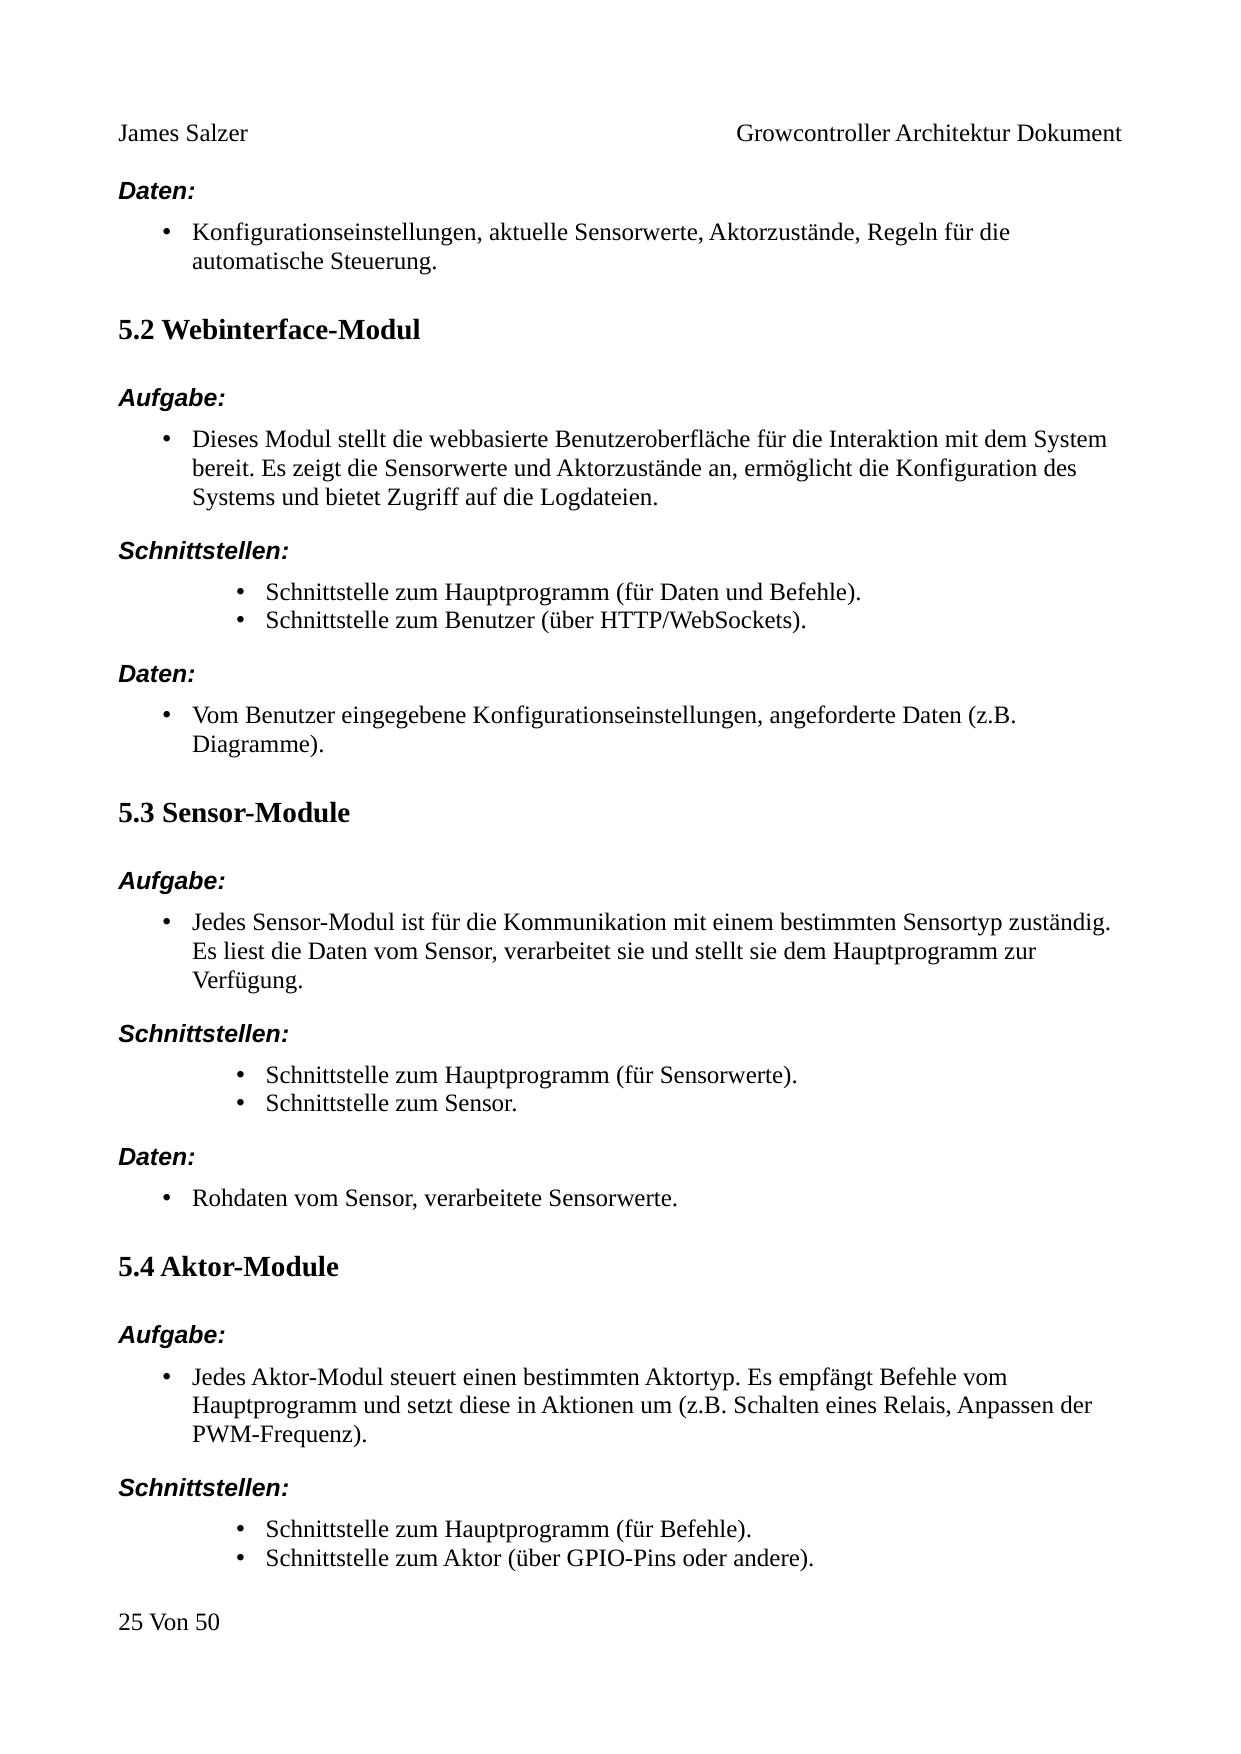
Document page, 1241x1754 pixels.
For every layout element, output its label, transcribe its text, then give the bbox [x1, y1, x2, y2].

subtitle Aufgabe: [118, 383, 1122, 412]
subtitle 5.2 Webinterface-Modul [118, 312, 1122, 346]
subtitle Daten: [118, 659, 1122, 688]
list Schnittstelle zum Hauptprogramm (für Daten und Befehle). [236, 577, 1122, 606]
list Schnittstelle zum Benutzer (über HTTP/WebSockets). [236, 606, 1122, 634]
list Konfigurationseinstellungen, aktuelle Sensorwerte, Aktorzustände, Regeln für die automatische Steuerung. [162, 217, 1122, 275]
list Rohdaten vom Sensor, verarbeitete Sensorwerte. [162, 1183, 1122, 1212]
subtitle Daten: [118, 176, 1122, 205]
subtitle Schnittstellen: [118, 536, 1122, 564]
subtitle Aufgabe: [118, 866, 1122, 895]
list Schnittstelle zum Aktor (über GPIO-Pins oder andere). [236, 1543, 1122, 1571]
subtitle Daten: [118, 1142, 1122, 1171]
subtitle 5.4 Aktor-Module [118, 1249, 1122, 1283]
list Schnittstelle zum Hauptprogramm (für Sensorwerte). [236, 1060, 1122, 1088]
subtitle 5.3 Sensor-Module [118, 795, 1122, 829]
subtitle Aufgabe: [118, 1321, 1122, 1349]
list Vom Benutzer eingegebene Konfigurationseinstellungen, angeforderte Daten (z.B. Diagramme). [162, 700, 1122, 758]
list Dieses Modul stellt die webbasierte Benutzeroberfläche für die Interaktion mit dem System bereit. Es zeigt die Sensorwerte und Aktorzustände an, ermöglicht die Konfiguration des Systems und bietet Zugriff auf die Logdateien. [162, 424, 1122, 511]
subtitle Schnittstellen: [118, 1019, 1122, 1047]
list Schnittstelle zum Sensor. [236, 1088, 1122, 1117]
list Jedes Sensor-Modul ist für die Kommunikation mit einem bestimmten Sensortyp zuständig. Es liest die Daten vom Sensor, verarbeitet sie und stellt sie dem Hauptprogramm zur Verfügung. [162, 907, 1122, 994]
list Jedes Aktor-Modul steuert einen bestimmten Aktortyp. Es empfängt Befehle vom Hauptprogramm und setzt diese in Aktionen um (z.B. Schalten eines Relais, Anpassen der PWM-Frequenz). [162, 1362, 1122, 1448]
list Schnittstelle zum Hauptprogramm (für Befehle). [236, 1514, 1122, 1543]
subtitle Schnittstellen: [118, 1473, 1122, 1501]
